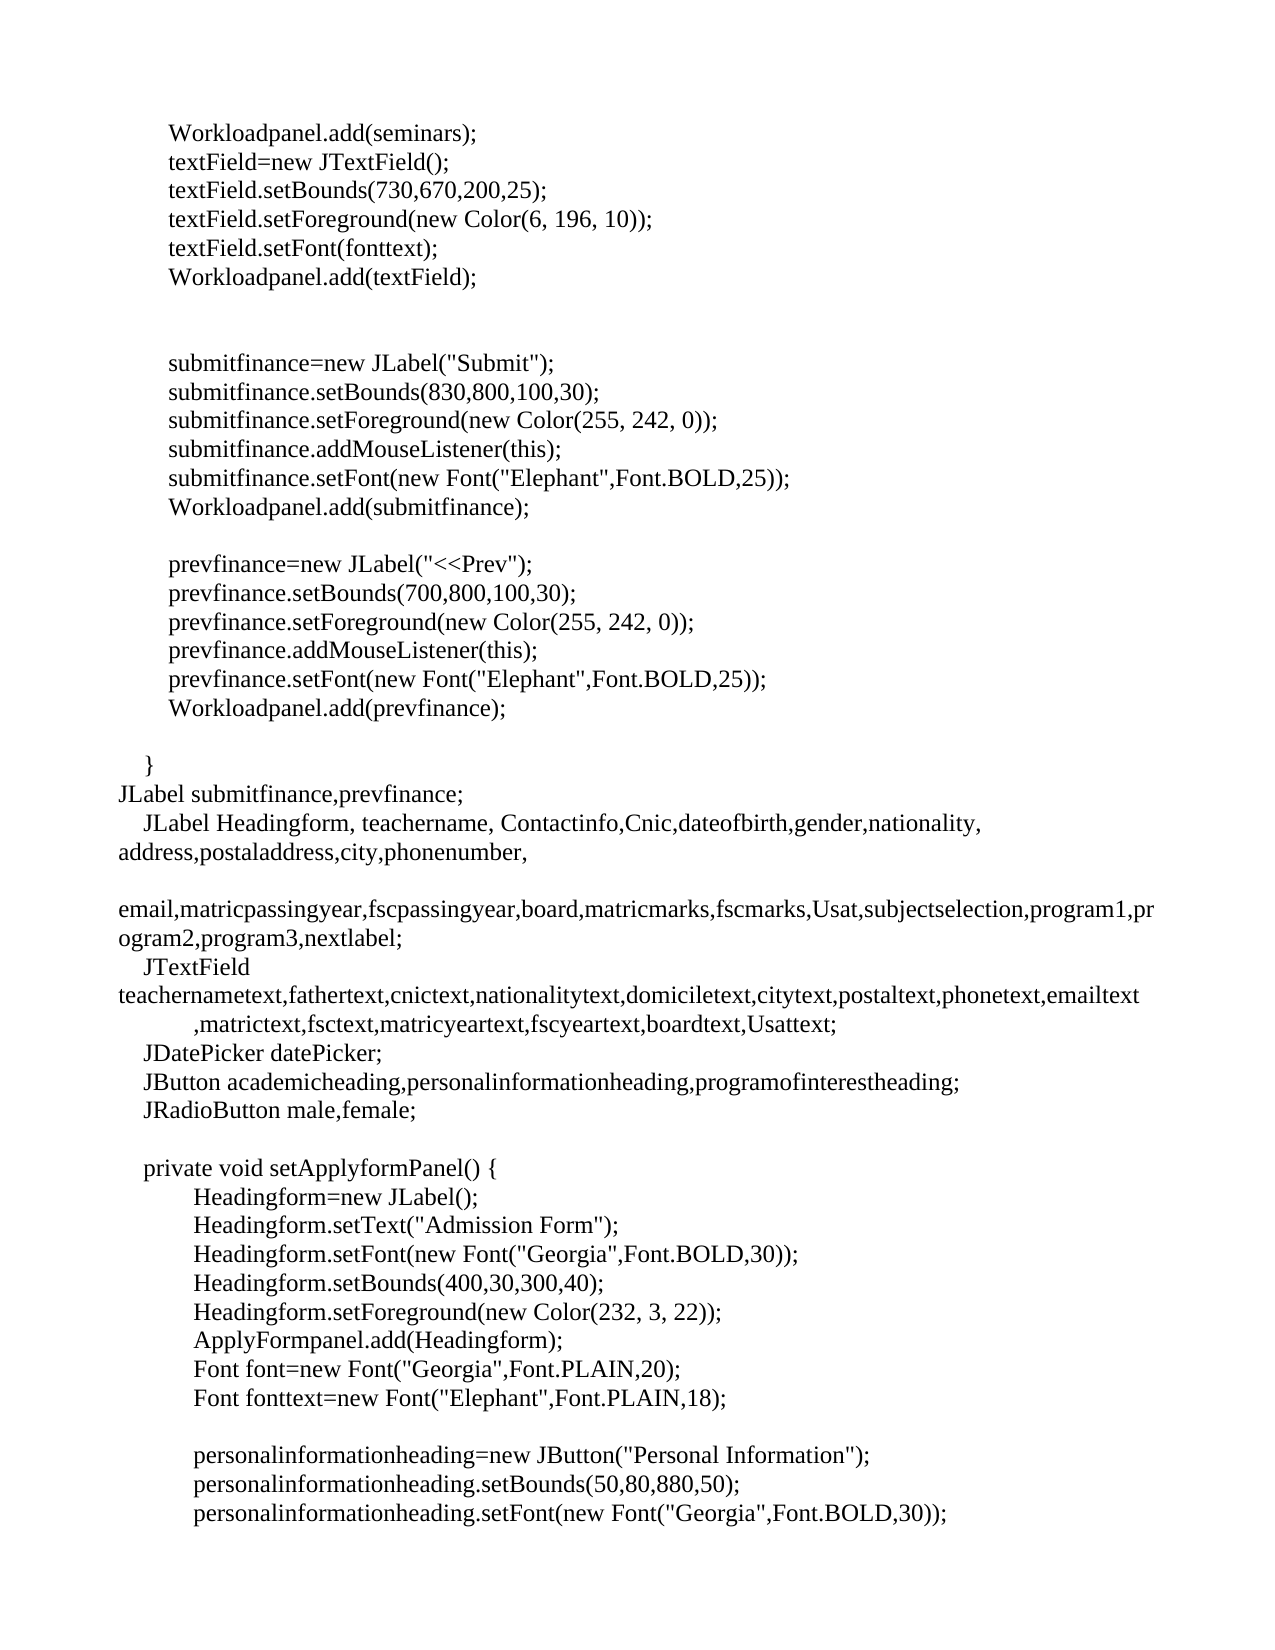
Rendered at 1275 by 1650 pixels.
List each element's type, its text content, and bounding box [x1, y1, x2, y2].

text prevfinance.setBounds(700,800,100,30); [118, 578, 1157, 607]
text } [118, 751, 1157, 779]
text JDatePicker datePicker; [118, 1038, 1157, 1067]
text Headingform.setText("Admission Form"); [118, 1211, 1157, 1239]
text private void setApplyformPanel() { [118, 1153, 1157, 1182]
text submitfinance.setBounds(830,800,100,30); [118, 377, 1157, 406]
text email,matricpassingyear,fscpassingyear,board,matricmarks,fscmarks,Usat,subjectselection,program1,program2,program3,nextlabel; [118, 866, 1157, 952]
text personalinformationheading=new JButton("Personal Information"); [118, 1441, 1157, 1469]
text JLabel Headingform, teachername, Contactinfo,Cnic,dateofbirth,gender,nationality, address,postaladdress,city,phonenumber, [118, 808, 1157, 866]
text prevfinance.addMouseListener(this); [118, 636, 1157, 664]
text textField.setFont(fonttext); [118, 233, 1157, 262]
text textField.setBounds(730,670,200,25); [118, 176, 1157, 204]
text textField=new JTextField(); [118, 147, 1157, 176]
text Workloadpanel.add(submitfinance); [118, 492, 1157, 521]
text Workloadpanel.add(prevfinance); [118, 693, 1157, 722]
text Workloadpanel.add(textField); [118, 262, 1157, 291]
text textField.setForeground(new Color(6, 196, 10)); [118, 204, 1157, 233]
text submitfinance.setForeground(new Color(255, 242, 0)); [118, 406, 1157, 434]
text Headingform=new JLabel(); [118, 1182, 1157, 1211]
text Headingform.setBounds(400,30,300,40); [118, 1268, 1157, 1297]
text submitfinance.addMouseListener(this); [118, 434, 1157, 463]
text Font fonttext=new Font("Elephant",Font.PLAIN,18); [118, 1383, 1157, 1412]
text personalinformationheading.setBounds(50,80,880,50); [118, 1469, 1157, 1498]
text ,matrictext,fsctext,matricyeartext,fscyeartext,boardtext,Usattext; [118, 1009, 1157, 1038]
text JButton academicheading,personalinformationheading,programofinterestheading; [118, 1067, 1157, 1096]
text Headingform.setFont(new Font("Georgia",Font.BOLD,30)); [118, 1239, 1157, 1268]
text submitfinance.setFont(new Font("Elephant",Font.BOLD,25)); [118, 463, 1157, 492]
text submitfinance=new JLabel("Submit"); [118, 348, 1157, 377]
text ApplyFormpanel.add(Headingform); [118, 1326, 1157, 1354]
text personalinformationheading.setFont(new Font("Georgia",Font.BOLD,30)); [118, 1498, 1157, 1527]
text Headingform.setForeground(new Color(232, 3, 22)); [118, 1297, 1157, 1326]
text prevfinance=new JLabel("<<Prev"); [118, 549, 1157, 578]
text prevfinance.setForeground(new Color(255, 242, 0)); [118, 607, 1157, 636]
text prevfinance.setFont(new Font("Elephant",Font.BOLD,25)); [118, 664, 1157, 693]
text Workloadpanel.add(seminars); [118, 118, 1157, 147]
text Font font=new Font("Georgia",Font.PLAIN,20); [118, 1354, 1157, 1383]
text JRadioButton male,female; [118, 1096, 1157, 1124]
text JTextField teachernametext,fathertext,cnictext,nationalitytext,domiciletext,citytext,postaltext,phonetext,emailtext [118, 952, 1157, 1009]
text JLabel submitfinance,prevfinance; [118, 779, 1157, 808]
